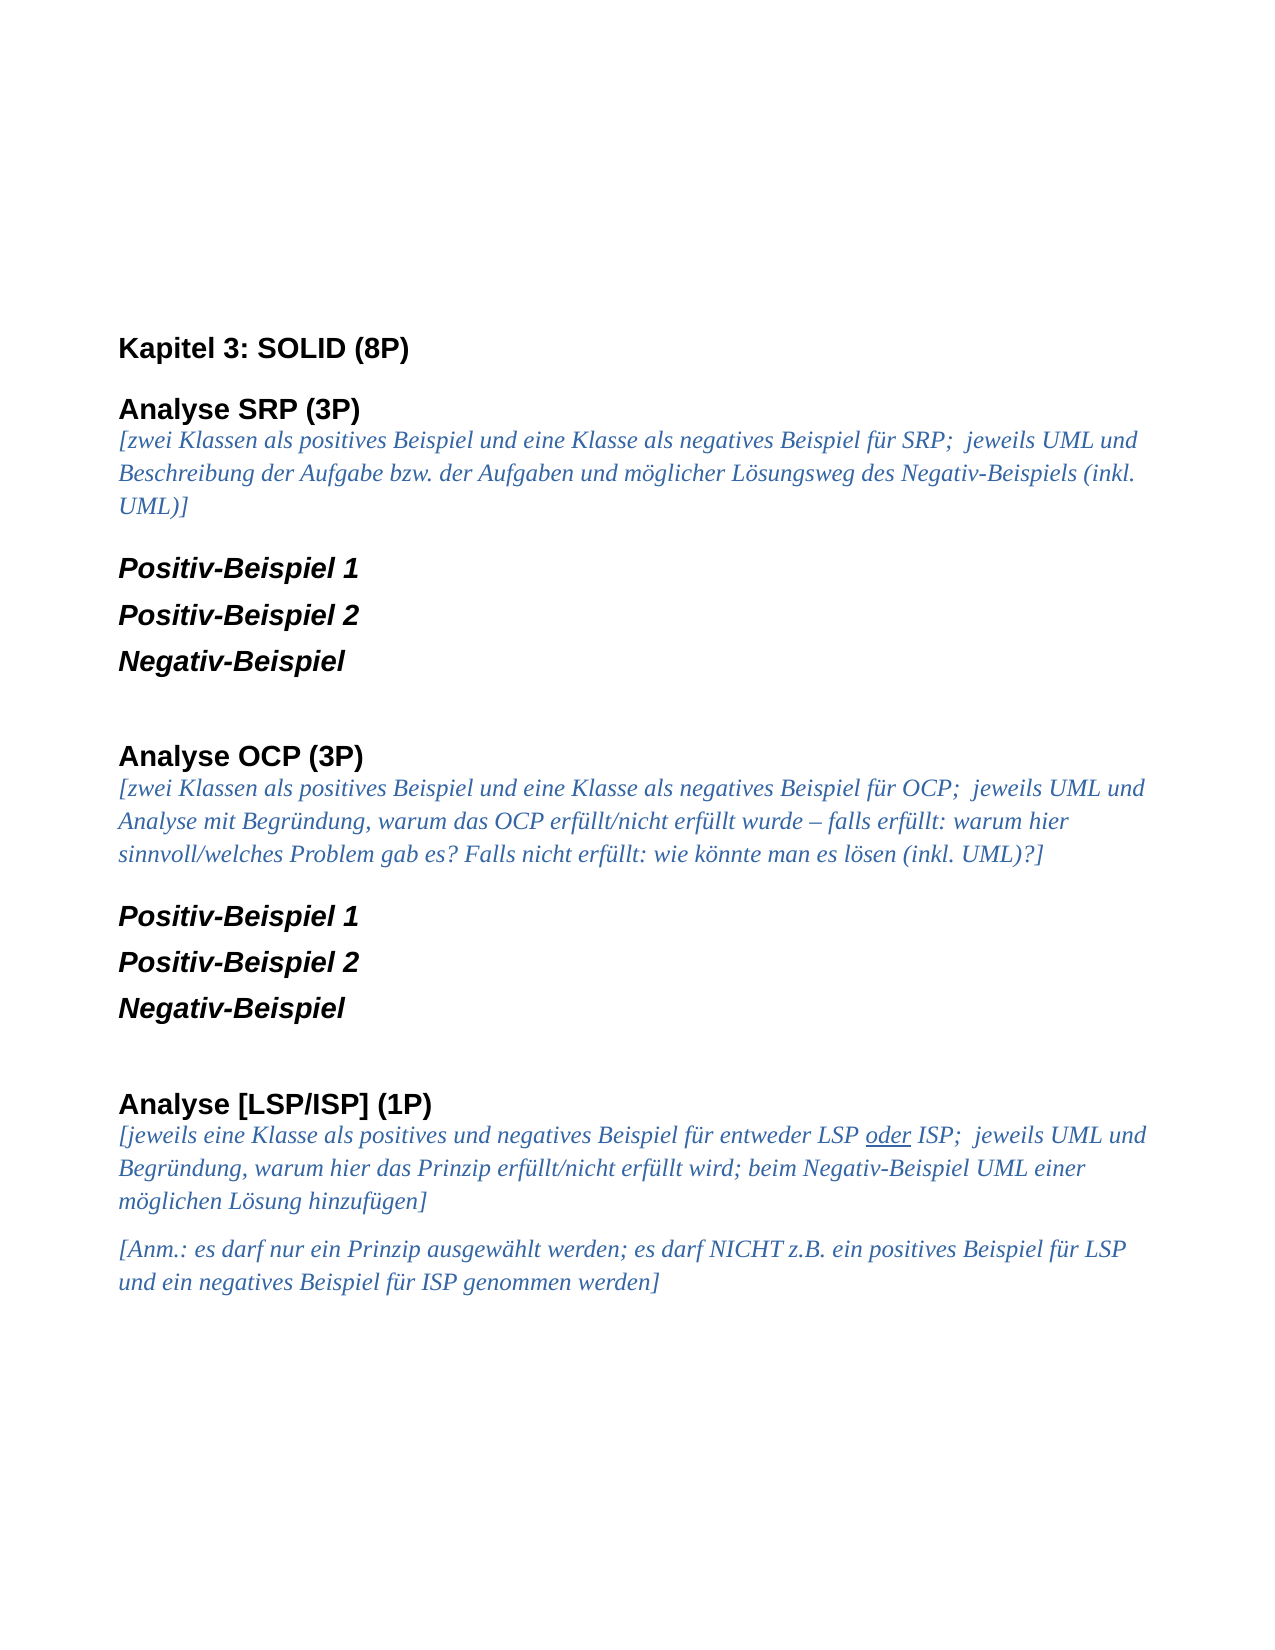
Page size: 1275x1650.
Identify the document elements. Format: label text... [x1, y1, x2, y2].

subtitle Negativ-Beispiel [118, 644, 1157, 677]
text [Anm.: es darf nur ein Prinzip ausgewählt werden; es darf NICHT z.B. ein positives Beispiel für LSP und ein negatives Beispiel für ISP genommen werden] [118, 1234, 1157, 1296]
subtitle Positiv-Beispiel 2 [118, 598, 1157, 631]
text [zwei Klassen als positives Beispiel und eine Klasse als negatives Beispiel für OCP; jeweils UML und Analyse mit Begründung, warum das OCP erfüllt/nicht erfüllt wurde – falls erfüllt: warum hier sinnvoll/welches Problem gab es? Falls nicht erfüllt: wie könnte man es lösen (inkl. UML)?] [118, 773, 1157, 868]
subtitle Positiv-Beispiel 1 [118, 552, 1157, 585]
subtitle Positiv-Beispiel 2 [118, 945, 1157, 979]
subtitle Analyse [LSP/ISP] (1P) [118, 1087, 1157, 1120]
subtitle Analyse OCP (3P) [118, 739, 1157, 773]
subtitle Kapitel 3: SOLID (8P) [118, 331, 1157, 365]
text [jeweils eine Klasse als positives und negatives Beispiel für entweder LSP oder ISP; jeweils UML und Begründung, warum hier das Prinzip erfüllt/nicht erfüllt wird; beim Negativ-Beispiel UML einer möglichen Lösung hinzufügen] [118, 1120, 1157, 1215]
subtitle Negativ-Beispiel [118, 991, 1157, 1025]
text [zwei Klassen als positives Beispiel und eine Klasse als negatives Beispiel für SRP; jeweils UML und Beschreibung der Aufgabe bzw. der Aufgaben und möglicher Lösungsweg des Negativ-Beispiels (inkl. UML)] [118, 425, 1157, 520]
subtitle Positiv-Beispiel 1 [118, 899, 1157, 933]
subtitle Analyse SRP (3P) [118, 392, 1157, 425]
